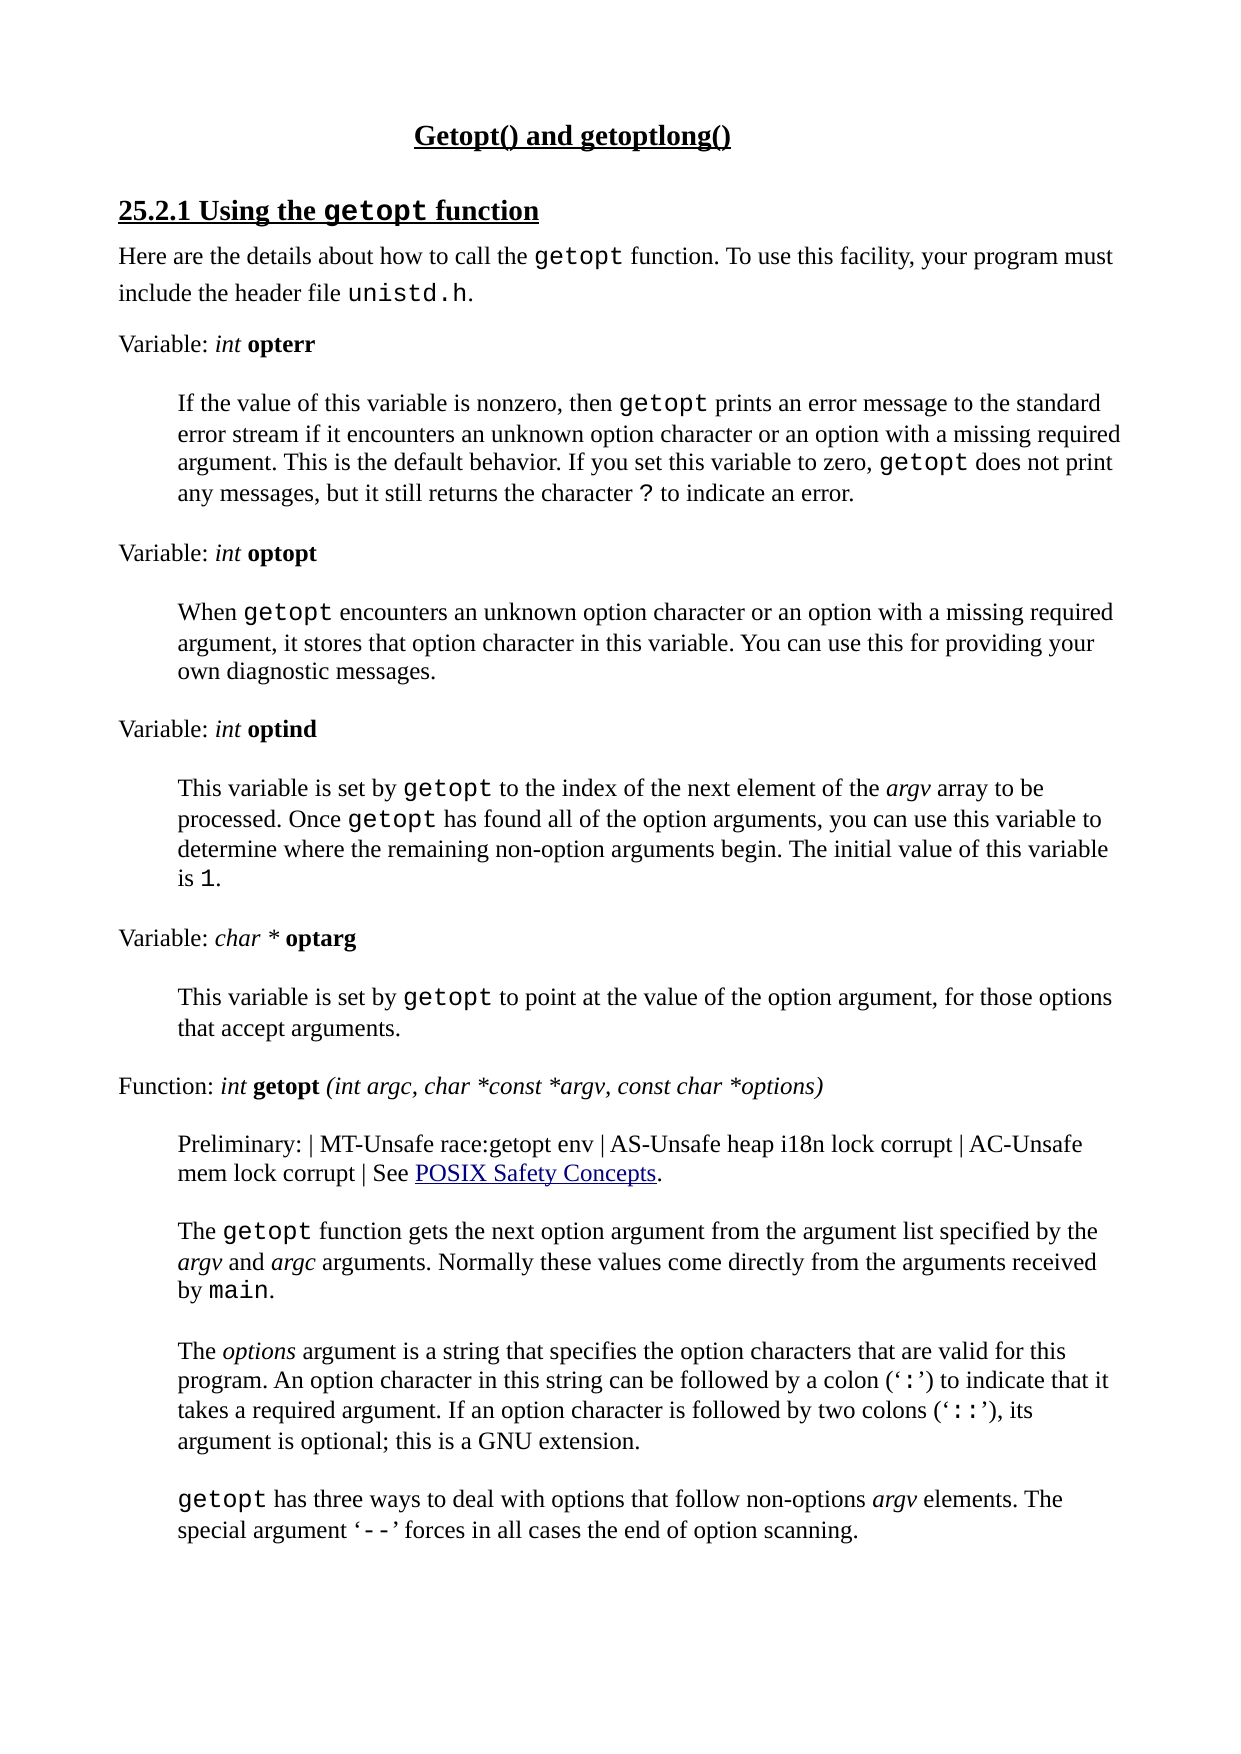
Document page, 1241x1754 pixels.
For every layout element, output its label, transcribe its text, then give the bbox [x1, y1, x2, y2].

subtitle Variable: int opterr [118, 329, 1122, 358]
subtitle Variable: int optind [118, 714, 1122, 743]
list The options argument is a string that specifies the option characters that are valid for this program. An option character in this string can be followed by a colon (‘:’) to indicate that it takes a required argument. If an option character is followed by two colons (‘::’), its argument is optional; this is a GNU extension. [177, 1336, 1122, 1455]
list When getopt encounters an unknown option character or an option with a missing required argument, it stores that option character in this variable. You can use this for providing your own diagnostic messages. [177, 597, 1122, 685]
subtitle Variable: int optopt [118, 538, 1122, 567]
list If the value of this variable is nonzero, then getopt prints an error message to the standard error stream if it encounters an unknown option character or an option with a missing required argument. This is the default behavior. If you set this variable to zero, getopt does not print any messages, but it still returns the character ? to indicate an error. [177, 388, 1122, 509]
subtitle Function: int getopt (int argc, char *const *argv, const char *options) [118, 1071, 1122, 1099]
subtitle Variable: char * optarg [118, 923, 1122, 952]
list getopt has three ways to deal with options that follow non-options argv elements. The special argument ‘--’ forces in all cases the end of option scanning. [177, 1484, 1122, 1546]
text Here are the details about how to call the getopt function. To use this facility, your program must include the header file unistd.h. [118, 241, 1122, 309]
subtitle 25.2.1 Using the getopt function [118, 193, 1122, 229]
list This variable is set by getopt to point at the value of the option argument, for those options that accept arguments. [177, 982, 1122, 1041]
text Getopt() and getoptlong() [118, 118, 1122, 152]
list The getopt function gets the next option argument from the argument list specified by the argv and argc arguments. Normally these values come directly from the arguments received by main. [177, 1216, 1122, 1306]
list This variable is set by getopt to the index of the next element of the argv array to be processed. Once getopt has found all of the option arguments, you can use this variable to determine where the remaining non-option arguments begin. The initial value of this variable is 1. [177, 773, 1122, 894]
list Preliminary: | MT-Unsafe race:getopt env | AS-Unsafe heap i18n lock corrupt | AC-Unsafe mem lock corrupt | See POSIX Safety Concepts. [177, 1129, 1122, 1187]
